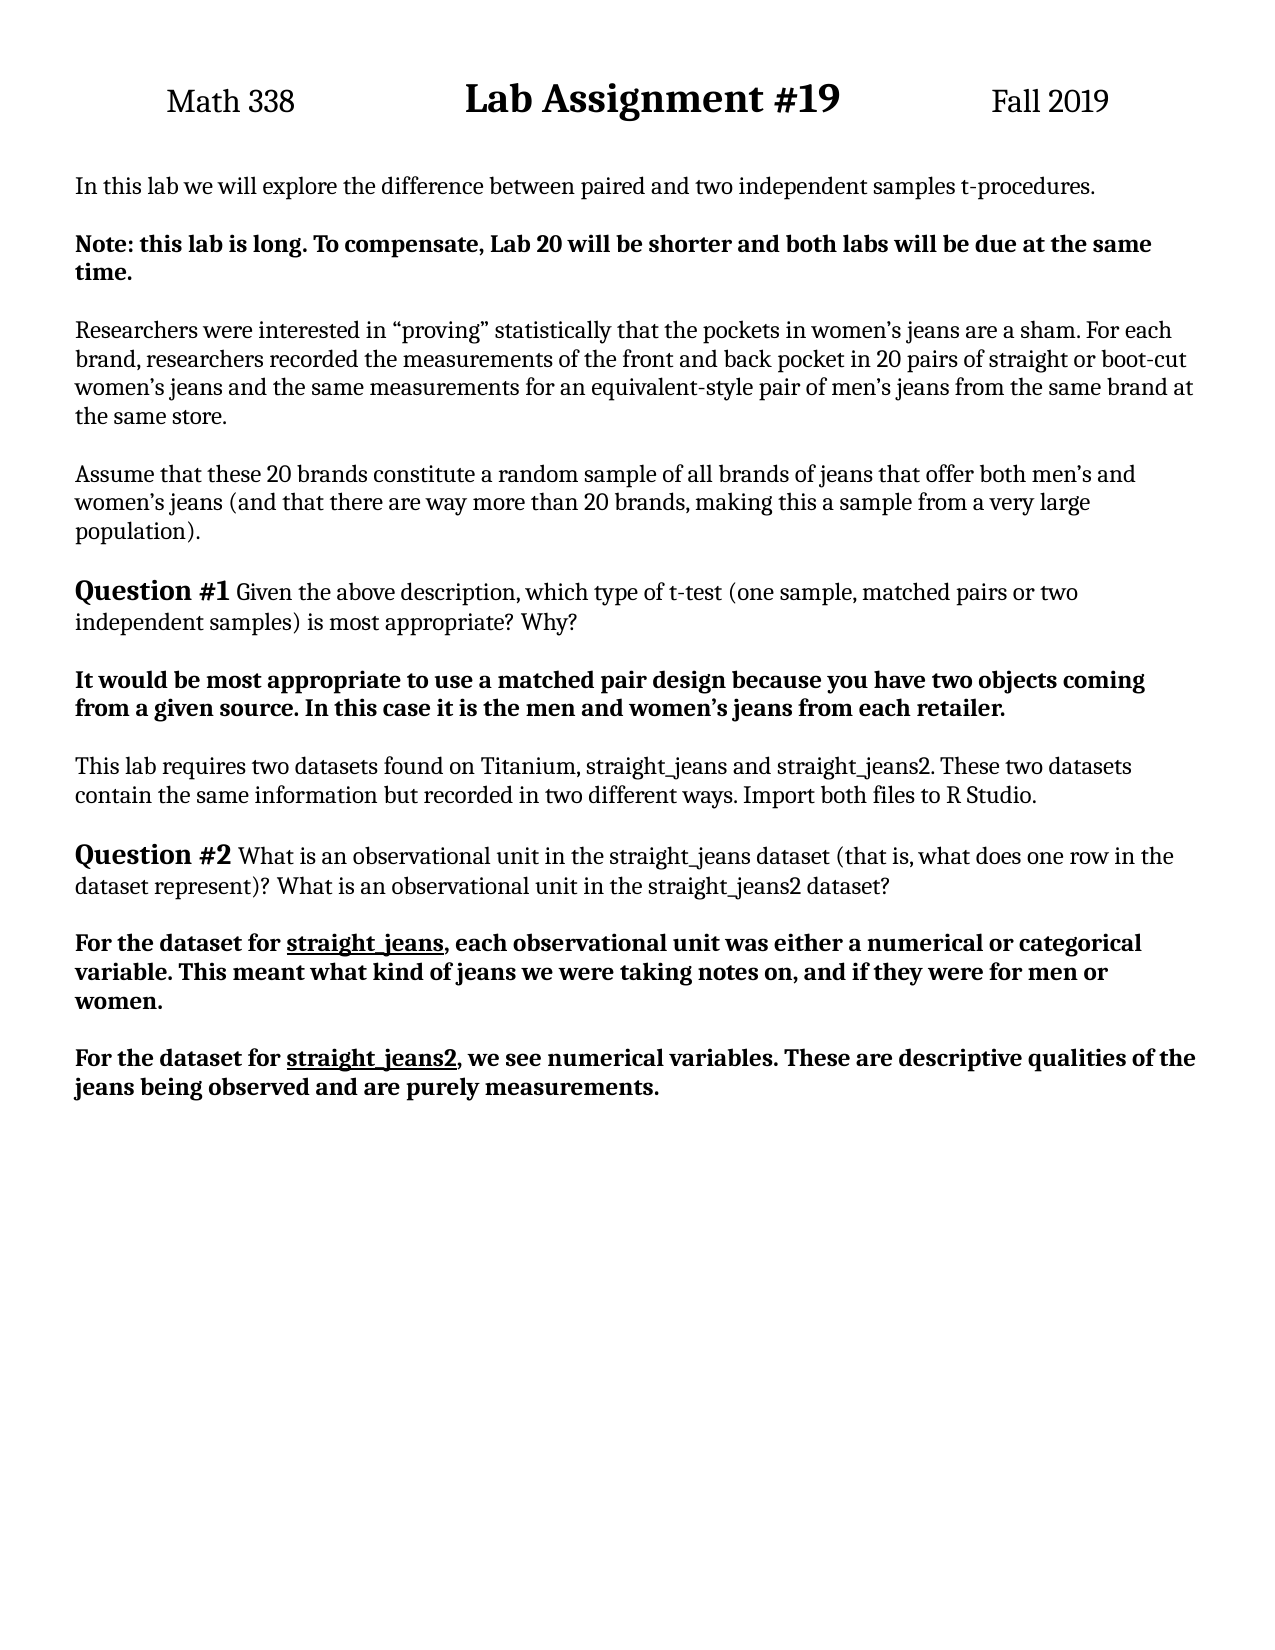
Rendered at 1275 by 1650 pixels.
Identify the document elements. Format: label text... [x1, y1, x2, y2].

text For the dataset for straight_jeans, each observational unit was either a numerical or categorical variable. This meant what kind of jeans we were taking notes on, and if they were for men or women. [75, 929, 1200, 1015]
text Researchers were interested in “proving” statistically that the pockets in women’s jeans are a sham. For each brand, researchers recorded the measurements of the front and back pocket in 20 pairs of straight or boot-cut women’s jeans and the same measurements for an equivalent-style pair of men’s jeans from the same brand at the same store. [75, 316, 1200, 431]
text Note: this lab is long. To compensate, Lab 20 will be shorter and both labs will be due at the same time. [75, 229, 1200, 287]
text This lab requires two datasets found on Titanium, straight_jeans and straight_jeans2. These two datasets contain the same information but recorded in two different ways. Import both files to R Studio. [75, 752, 1200, 809]
text Math 338 Lab Assignment #19 Fall 2019 [75, 75, 1200, 123]
text It would be most appropriate to use a matched pair design because you have two objects coming from a given source. In this case it is the men and women’s jeans from each retailer. [75, 666, 1200, 723]
text In this lab we will explore the difference between paired and two independent samples t-procedures. [75, 172, 1200, 201]
text Question #1 Given the above description, which type of t-test (one sample, matched pairs or two independent samples) is most appropriate? Why? [75, 574, 1200, 637]
text Assume that these 20 brands constitute a random sample of all brands of jeans that offer both men’s and women’s jeans (and that there are way more than 20 brands, making this a sample from a very large population). [75, 459, 1200, 546]
text Question #2 What is an observational unit in the straight_jeans dataset (that is, what does one row in the dataset represent)? What is an observational unit in the straight_jeans2 dataset? [75, 838, 1200, 900]
text For the dataset for straight_jeans2, we see numerical variables. These are descriptive qualities of the jeans being observed and are purely measurements. [75, 1044, 1200, 1102]
